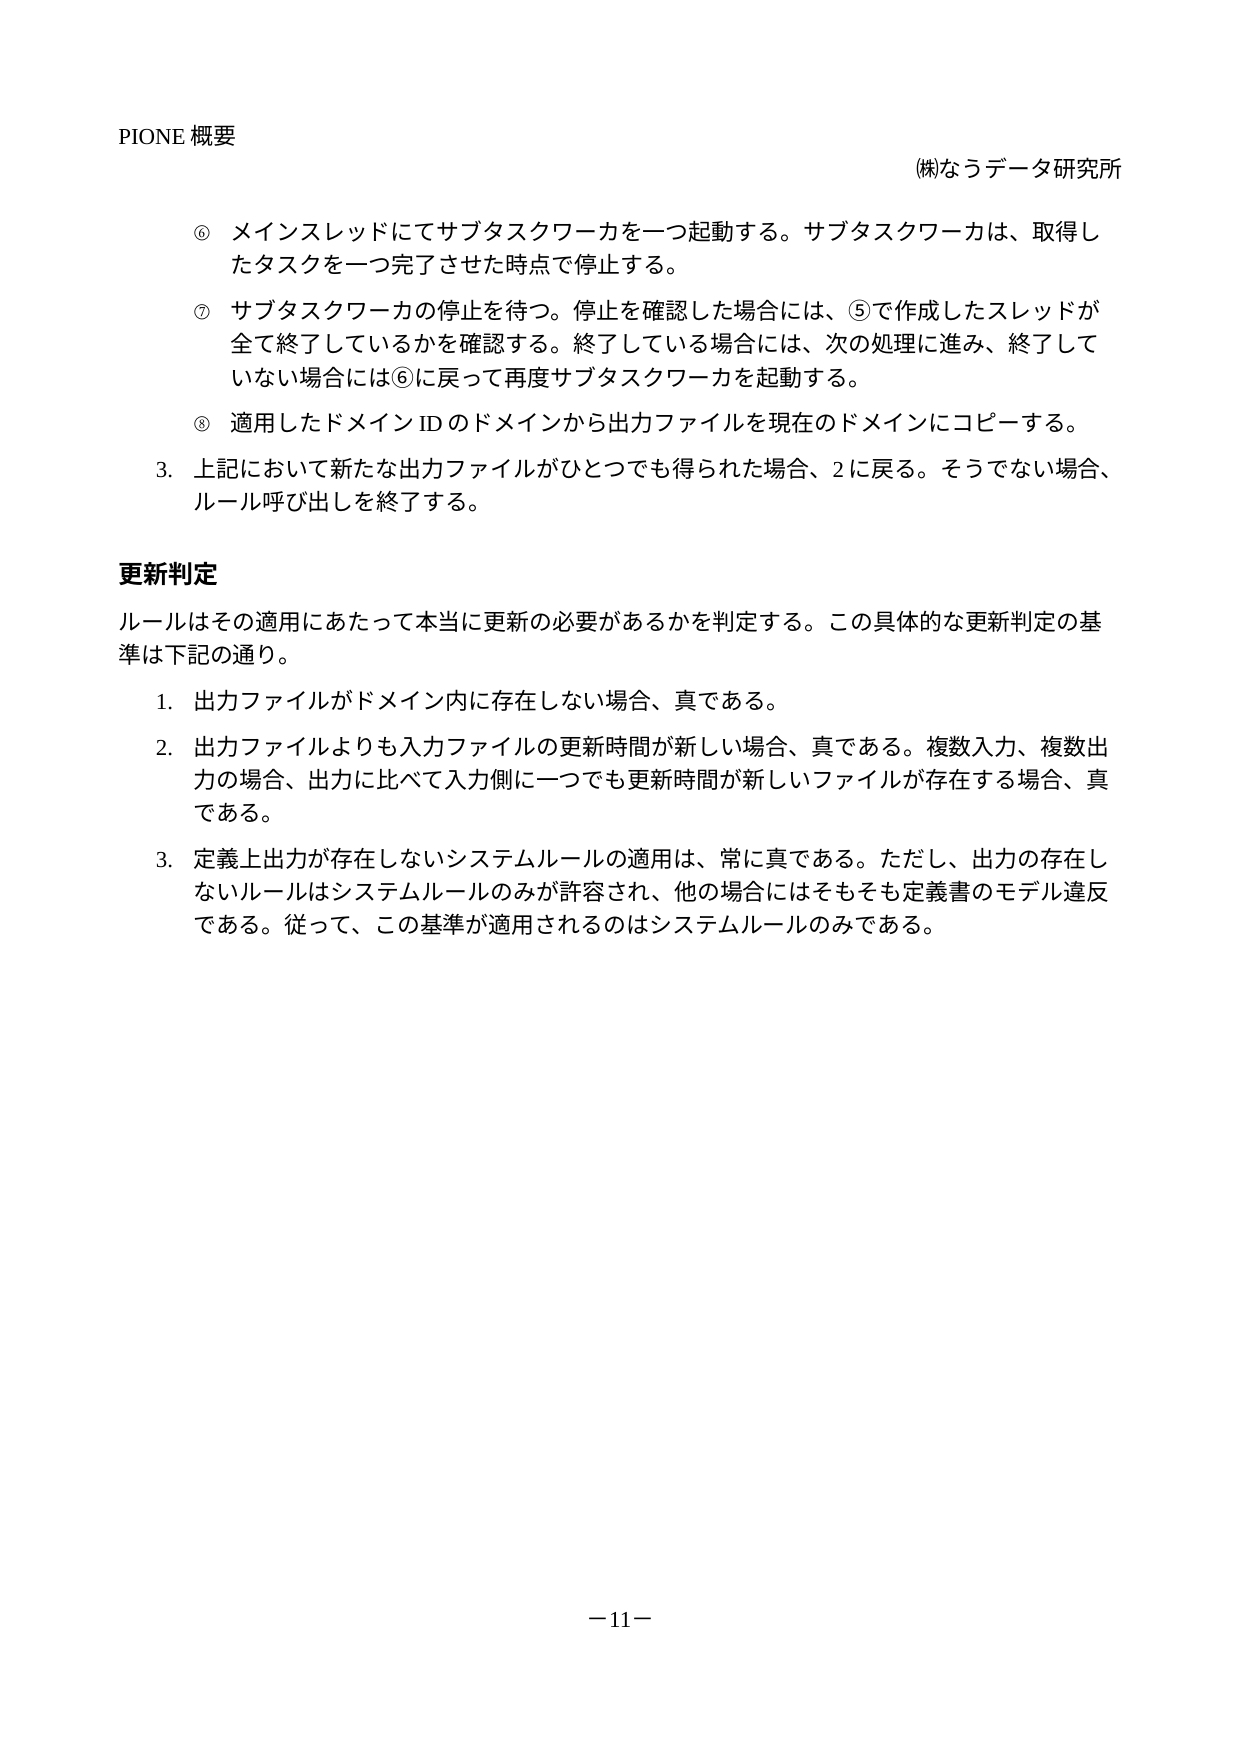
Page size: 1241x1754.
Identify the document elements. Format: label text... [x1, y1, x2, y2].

list サブタスクワーカの停止を待つ。停止を確認した場合には、⑤で作成したスレッドが全て終了しているかを確認する。終了している場合には、次の処理に進み、終了していない場合には⑥に戻って再度サブタスクワーカを起動する。 [193, 293, 1122, 393]
list 出力ファイルがドメイン内に存在しない場合、真である。 [156, 683, 1122, 716]
list 定義上出力が存在しないシステムルールの適用は、常に真である。ただし、出力の存在しないルールはシステムルールのみが許容され、他の場合にはそもそも定義書のモデル違反である。従って、この基準が適用されるのはシステムルールのみである。 [156, 841, 1122, 940]
list 出力ファイルよりも入力ファイルの更新時間が新しい場合、真である。複数入力、複数出力の場合、出力に比べて入力側に一つでも更新時間が新しいファイルが存在する場合、真である。 [156, 728, 1122, 828]
list メインスレッドにてサブタスクワーカを一つ起動する。サブタスクワーカは、取得したタスクを一つ完了させた時点で停止する。 [193, 214, 1122, 281]
text ルールはその適用にあたって本当に更新の必要があるかを判定する。この具体的な更新判定の基準は下記の通り。 [118, 604, 1122, 670]
subtitle 更新判定 [118, 555, 1122, 591]
list 上記において新たな出力ファイルがひとつでも得られた場合、2に戻る。そうでない場合、ルール呼び出しを終了する。 [156, 451, 1122, 517]
list 適用したドメインIDのドメインから出力ファイルを現在のドメインにコピーする。 [193, 405, 1122, 438]
